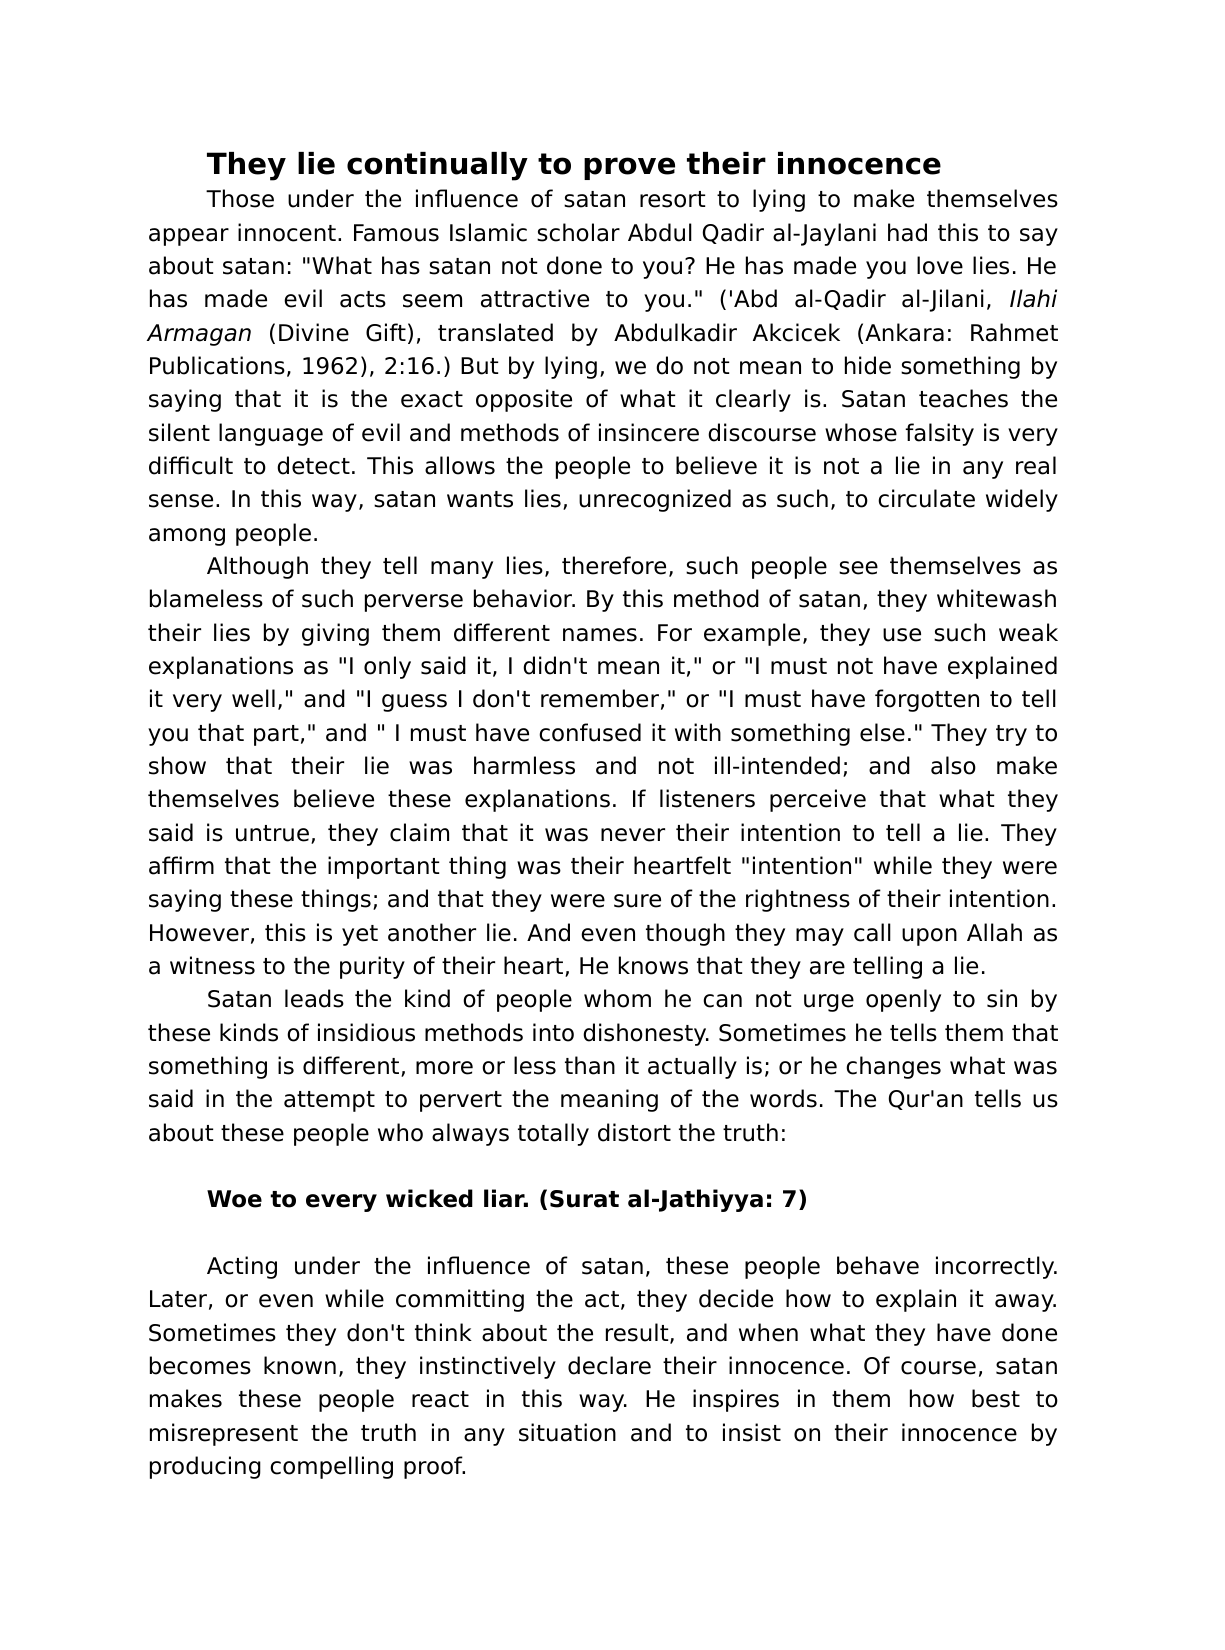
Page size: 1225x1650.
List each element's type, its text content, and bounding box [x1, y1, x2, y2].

text They lie continually to prove their innocence [148, 148, 1060, 181]
text Satan leads the kind of people whom he can not urge openly to sin by these kinds of insidious methods into dishonesty. Sometimes he tells them that something is different, more or less than it actually is; or he changes what was said in the attempt to pervert the meaning of the words. The Qur'an tells us about these people who always totally distort the truth: [148, 981, 1060, 1148]
text Acting under the influence of satan, these people behave incorrectly. Later, or even while committing the act, they decide how to explain it away. Sometimes they don't think about the result, and when what they have done becomes known, they instinctively declare their innocence. Of course, satan makes these people react in this way. He inspires in them how best to misrepresent the truth in any situation and to insist on their innocence by producing compelling proof. [148, 1248, 1060, 1481]
text Those under the influence of satan resort to lying to make themselves appear innocent. Famous Islamic scholar Abdul Qadir al-Jaylani had this to say about satan: "What has satan not done to you? He has made you love lies. He has made evil acts seem attractive to you." ('Abd al-Qadir al-Jilani, Ilahi Armagan (Divine Gift), translated by Abdulkadir Akcicek (Ankara: Rahmet Publications, 1962), 2:16.) But by lying, we do not mean to hide something by saying that it is the exact opposite of what it clearly is. Satan teaches the silent language of evil and methods of insincere discourse whose falsity is very difficult to detect. This allows the people to believe it is not a lie in any real sense. In this way, satan wants lies, unrecognized as such, to circulate widely among people. [148, 181, 1060, 548]
text Although they tell many lies, therefore, such people see themselves as blameless of such perverse behavior. By this method of satan, they whitewash their lies by giving them different names. For example, they use such weak explanations as "I only said it, I didn't mean it," or "I must not have explained it very well," and "I guess I don't remember," or "I must have forgotten to tell you that part," and " I must have confused it with something else." They try to show that their lie was harmless and not ill-intended; and also make themselves believe these explanations. If listeners perceive that what they said is untrue, they claim that it was never their intention to tell a lie. They affirm that the important thing was their heartfelt "intention" while they were saying these things; and that they were sure of the rightness of their intention. However, this is yet another lie. And even though they may call upon Allah as a witness to the purity of their heart, He knows that they are telling a lie. [148, 548, 1060, 981]
text Woe to every wicked liar. (Surat al-Jathiyya: 7) [148, 1181, 1060, 1214]
